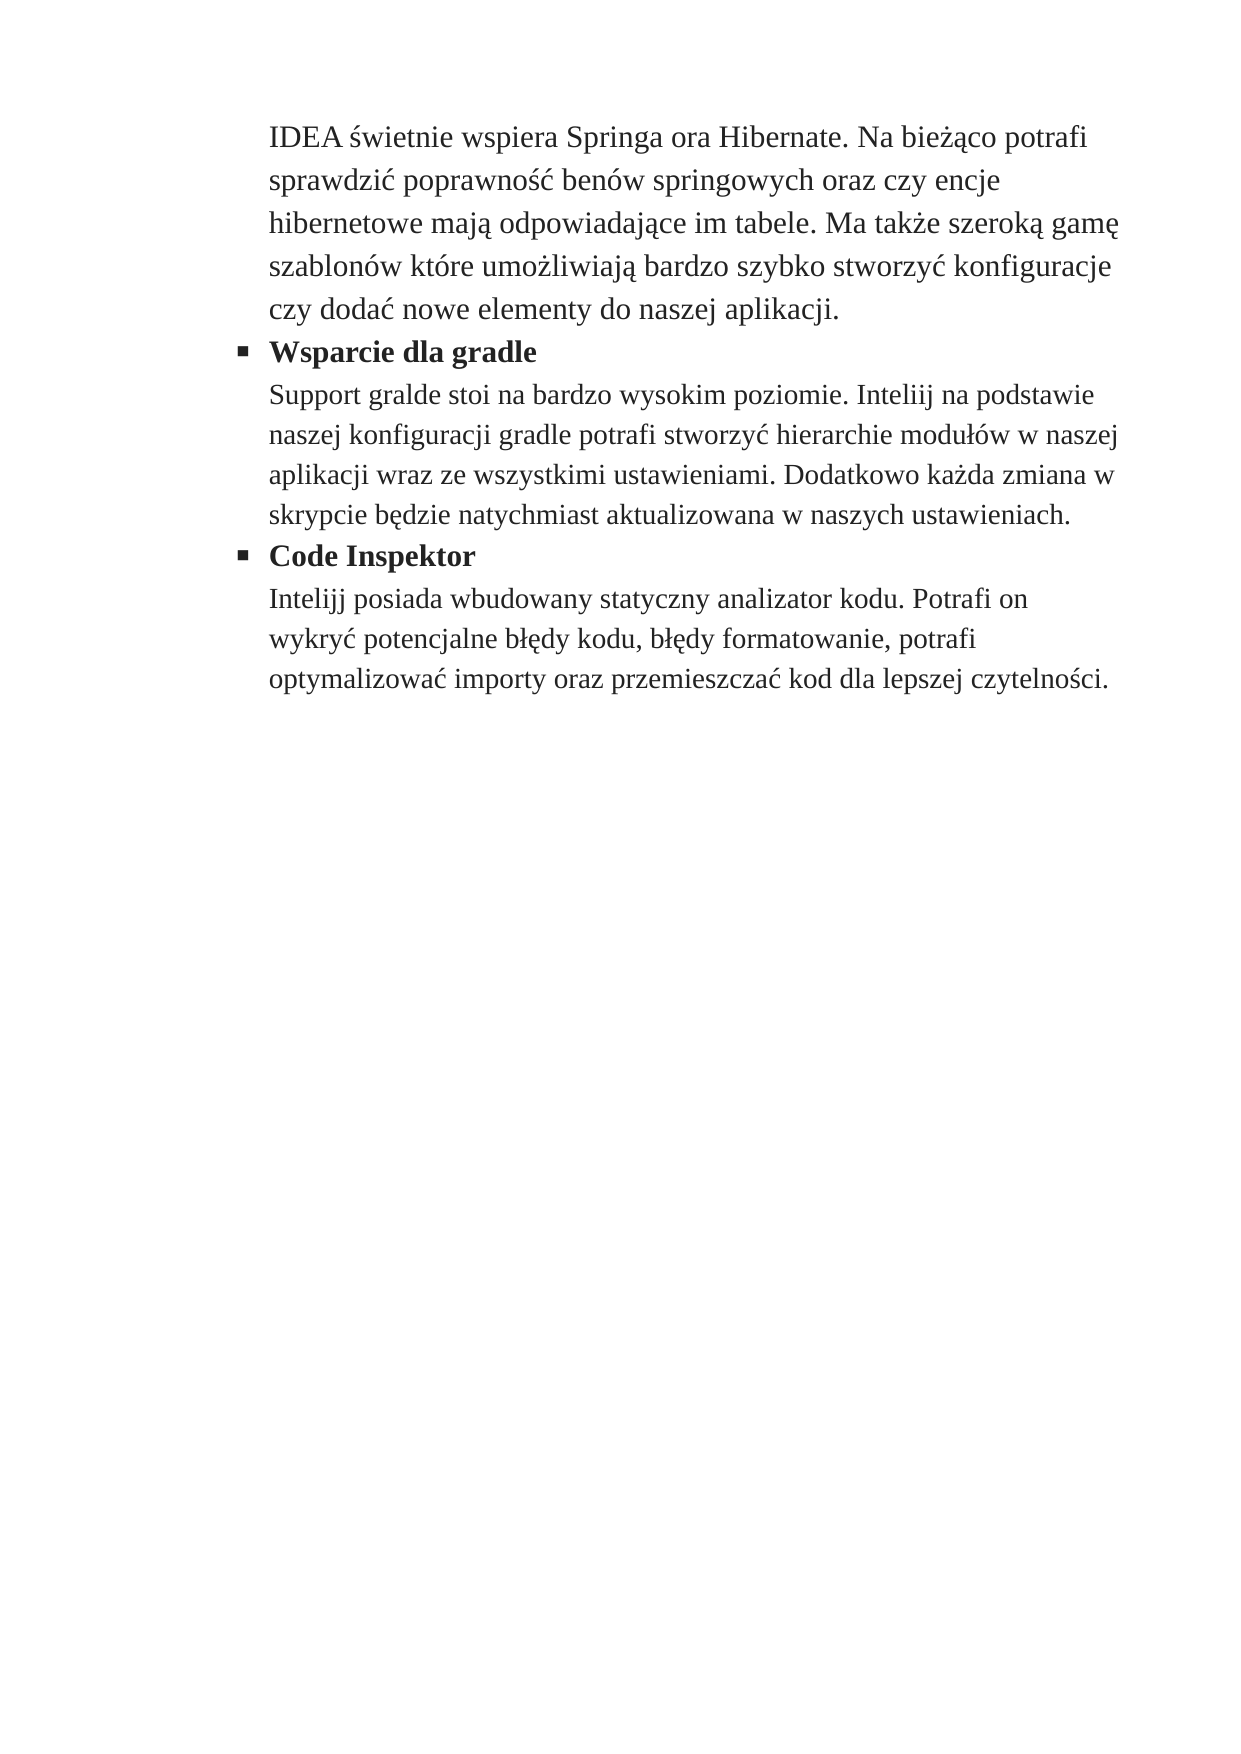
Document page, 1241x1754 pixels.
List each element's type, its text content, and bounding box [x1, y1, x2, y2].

list Support gralde stoi na bardzo wysokim poziomie. Inteliij na podstawie naszej konfiguracji gradle potrafi stworzyć hierarchie modułów w naszej aplikacji wraz ze wszystkimi ustawieniami. Dodatkowo każda zmiana w skrypcie będzie natychmiast aktualizowana w naszych ustawieniach. [231, 377, 1122, 531]
list Wsparcie dla gradle [231, 334, 1122, 370]
list IDEA świetnie wspiera Springa ora Hibernate. Na bieżąco potrafi sprawdzić poprawność benów springowych oraz czy encje hibernetowe mają odpowiadające im tabele. Ma także szeroką gamę szablonów które umożliwiają bardzo szybko stworzyć konfiguracje czy dodać nowe elementy do naszej aplikacji. [231, 118, 1122, 327]
list Code Inspektor [231, 538, 1122, 574]
list Intelijj posiada wbudowany statyczny analizator kodu. Potrafi on wykryć potencjalne błędy kodu, błędy formatowanie, potrafi optymalizować importy oraz przemieszczać kod dla lepszej czytelności. [231, 581, 1122, 695]
